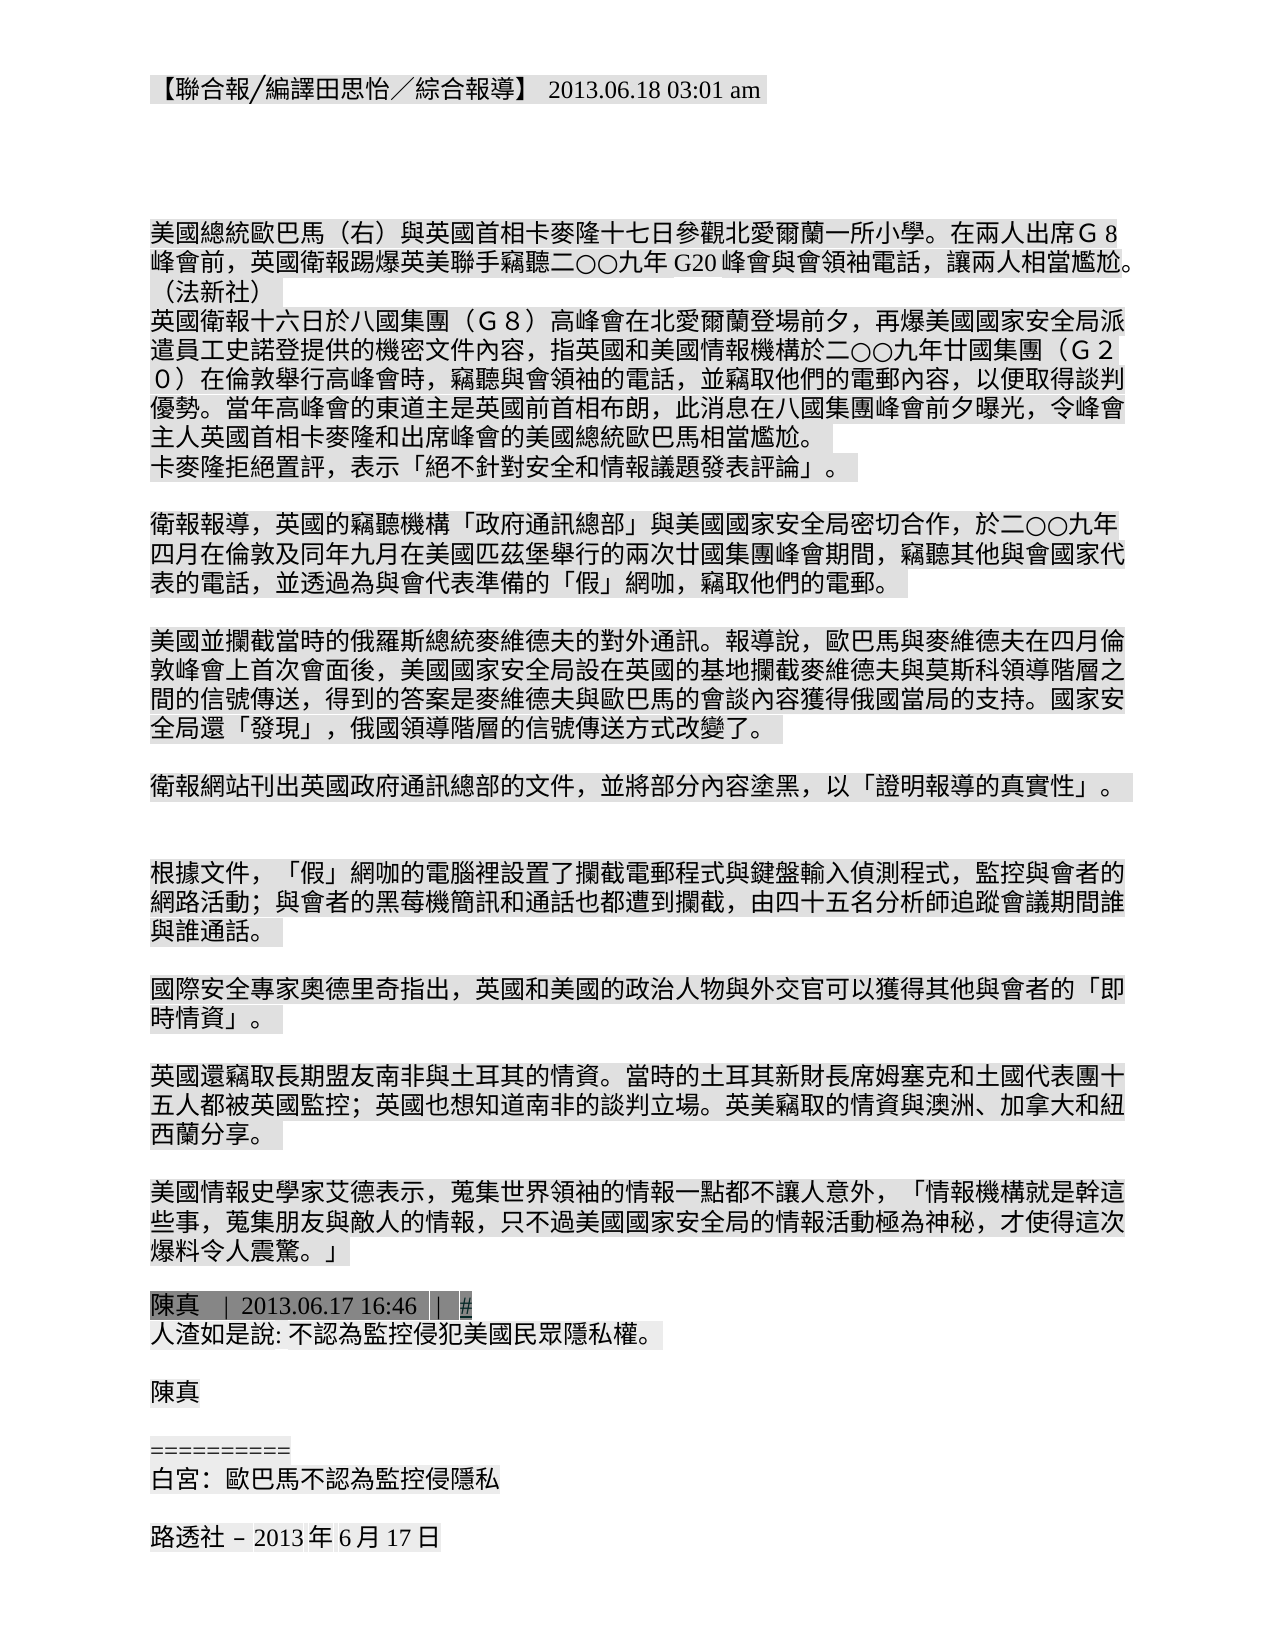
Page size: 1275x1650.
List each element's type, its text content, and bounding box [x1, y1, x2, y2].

text 人渣如是說: 不認為監控侵犯美國民眾隱私權。 陳真 ========== 白宮：歐巴馬不認為監控侵隱私 路透社 – 2013年6月17日 [150, 1320, 1125, 1552]
text 陳真 | 2013.06.17 16:46 | # [150, 1291, 1125, 1320]
text 台灣不是有很多愛台民主人士整天喊什麼守護民主的嗎? 有些雖然是對岸來的,例如王丹,如今民主已到生死存亡的關頭,人權蕩然無存,應該是他們挺身而出保衛民主的時候了!! 陳真 ============== 美4監控計畫 史諾登：真相擋也擋不住 【中央社╱華盛頓17日綜合外電報導】 2013.06.18 「華盛頓郵報」報導，2011年的911恐怖攻擊事件後，美國政府有四項蒐集情資的大規模計畫， 除了近日遭揭密深喉嚨史諾登揭露的「稜鏡」計畫，還有另三項，有如布下天羅地網。 華郵這則報導繼日前曝光的稜鏡（Prism）計畫，再揭美國政府的秘密監控計畫內情。在香港揭密的史諾登今天接受英國「衛報」線上訪問時表示，美國這些秘密計畫的「真相將會顯現，而且擋也擋不住。」 據華郵報導，美國前總統布希任內，代理司法部長柯米（James Comey）等高層官員認為電子監視令違法，擬於2004年3月12日請辭，布希為挽留他們，終止了原意是秘密收集外國情報、但已跨入國內領域的Stellarwind電子監視計畫。 Stellarwind是一套四式監控計畫的總稱，如果落實，美國國民和領土將是數十年來首度落入國家安全局（NSA）的監控範圍。 不過，其後華府打造新法律架構，使得布希和繼任的總統歐巴馬能夠讓Stellarwind的四大情報收集計畫起死回生，而且擴大情報收集範圍。 報導說，接替Stellarwind的「大道」（Mainway）、「船塢」（Marina）、「核子」（Nucleon）及「稜鏡」計畫，是收集情報的四大管道，範圍拓展至整個現代電訊界。雖然國安局的目標是外國人而不是美國人，但實際上，四大情報收集計畫牽涉範圍極為廣泛，某程度上幾乎可觸及到每個美國家庭。 ================== 史諾登：我不是中國間諜 【聯合晚報、中央社╱記者蔡致仁／即時報導】 2013.06.18 10:55 am 史諾登昨透過英國衛報網站答覆網友詢問。 美聯社 揭發美國國安局監控人民與英國政府竊聽外交官的美國告密者史諾登，17日發表措辭強烈的聲明，反擊批評他的華府人士，否認自己是叛徒，也不是中國間諜。史諾登並揚言還會公布更多機密。史諾登說，「真相要來了，誰都擋不住」。 【中央社╱台北18日電】揭發美國政府入侵網路監控通訊的史諾登，昨天透過英國衛報網站答覆網友詢問時，否認自己是「中國間諜」，並宣布將披露更多美國國家安全局入侵網路的直接數據。 人在香港的史諾登，在英國夏令時間17日上午11時到下午4時，在衛報網站上接受全球網友提問。中國大陸包括21世紀經濟報導等媒體的微博，都翻譯且直播這場網路問答會。 史諾登在答覆網友時說，他從未與大陸政府接觸，美國媒體下意識把所有關於香港和大陸的資訊歸類為「赤色中國」，試圖分散美國政府所犯罪行的焦點。「如果我是中國間諜，我為什麼不逃去北京？我也許可以住在宮殿裡撫摸鳳鑾了。」 至於為什麼選擇香港藏匿，而非冰島或其他國家，史諾登指出，美國國安局（NSA）僱員必須提前30天報備海外旅行且被當局監視，因此他必須選擇一個無須事先計畫行程，且文化和法律架構可以保障他不被立即扣留的地方，香港正符合這些條件。 史諾登認為，美國政府預料會像對付其他「揭密者」一樣對付他，指控他犯下叛國罪，他無法在美國獲得公平審判，只有離開美國。 但他強調，他並未透露美國針對合法軍事目標的行動，只是揭發美國情報部門入侵民間機構如大學、醫院和私人企業網路。這些機構都是美國的盟友，美國政府無法透過殺害他或收監繼續隱瞞下去，真相會繼續被揭露。 史諾登又宣告，將再揭露美國國安局直接取得監控數據的細節。他說，如果NSA、美國聯邦調查局（FBI）、美國中央情報局（CIA）、國防情報局（DIA）僱員有權搜索訊號情報（SIGINT）原始資料數據庫，就能取得任何東西，包括手機號碼、郵件、用戶名都一樣。一切通訊內容，都可以被截獲。 ============= 史諾登：美英合作 竊聽G20領袖 【聯合報╱編譯田思怡／綜合報導】 2013.06.18 03:01 am 美國總統歐巴馬（右）與英國首相卡麥隆十七日參觀北愛爾蘭一所小學。在兩人出席Ｇ8峰會前，英國衛報踢爆英美聯手竊聽二○○九年G20峰會與會領袖電話，讓兩人相當尷尬。 （法新社） 英國衛報十六日於八國集團（Ｇ８）高峰會在北愛爾蘭登場前夕，再爆美國國家安全局派遣員工史諾登提供的機密文件內容，指英國和美國情報機構於二○○九年廿國集團（Ｇ２０）在倫敦舉行高峰會時，竊聽與會領袖的電話，並竊取他們的電郵內容，以便取得談判優勢。當年高峰會的東道主是英國前首相布朗，此消息在八國集團峰會前夕曝光，令峰會主人英國首相卡麥隆和出席峰會的美國總統歐巴馬相當尷尬。 卡麥隆拒絕置評，表示「絕不針對安全和情報議題發表評論」。 衛報報導，英國的竊聽機構「政府通訊總部」與美國國家安全局密切合作，於二○○九年四月在倫敦及同年九月在美國匹茲堡舉行的兩次廿國集團峰會期間，竊聽其他與會國家代表的電話，並透過為與會代表準備的「假」網咖，竊取他們的電郵。 美國並攔截當時的俄羅斯總統麥維德夫的對外通訊。報導說，歐巴馬與麥維德夫在四月倫敦峰會上首次會面後，美國國家安全局設在英國的基地攔截麥維德夫與莫斯科領導階層之間的信號傳送，得到的答案是麥維德夫與歐巴馬的會談內容獲得俄國當局的支持。國家安全局還「發現」，俄國領導階層的信號傳送方式改變了。 衛報網站刊出英國政府通訊總部的文件，並將部分內容塗黑，以「證明報導的真實性」。 根據文件，「假」網咖的電腦裡設置了攔截電郵程式與鍵盤輸入偵測程式，監控與會者的網路活動；與會者的黑莓機簡訊和通話也都遭到攔截，由四十五名分析師追蹤會議期間誰與誰通話。 國際安全專家奧德里奇指出，英國和美國的政治人物與外交官可以獲得其他與會者的「即時情資」。 英國還竊取長期盟友南非與土耳其的情資。當時的土耳其新財長席姆塞克和土國代表團十五人都被英國監控；英國也想知道南非的談判立場。英美竊取的情資與澳洲、加拿大和紐西蘭分享。 美國情報史學家艾德表示，蒐集世界領袖的情報一點都不讓人意外，「情報機構就是幹這些事，蒐集朋友與敵人的情報，只不過美國國家安全局的情報活動極為神秘，才使得這次爆料令人震驚。」 [150, 75, 1125, 1266]
